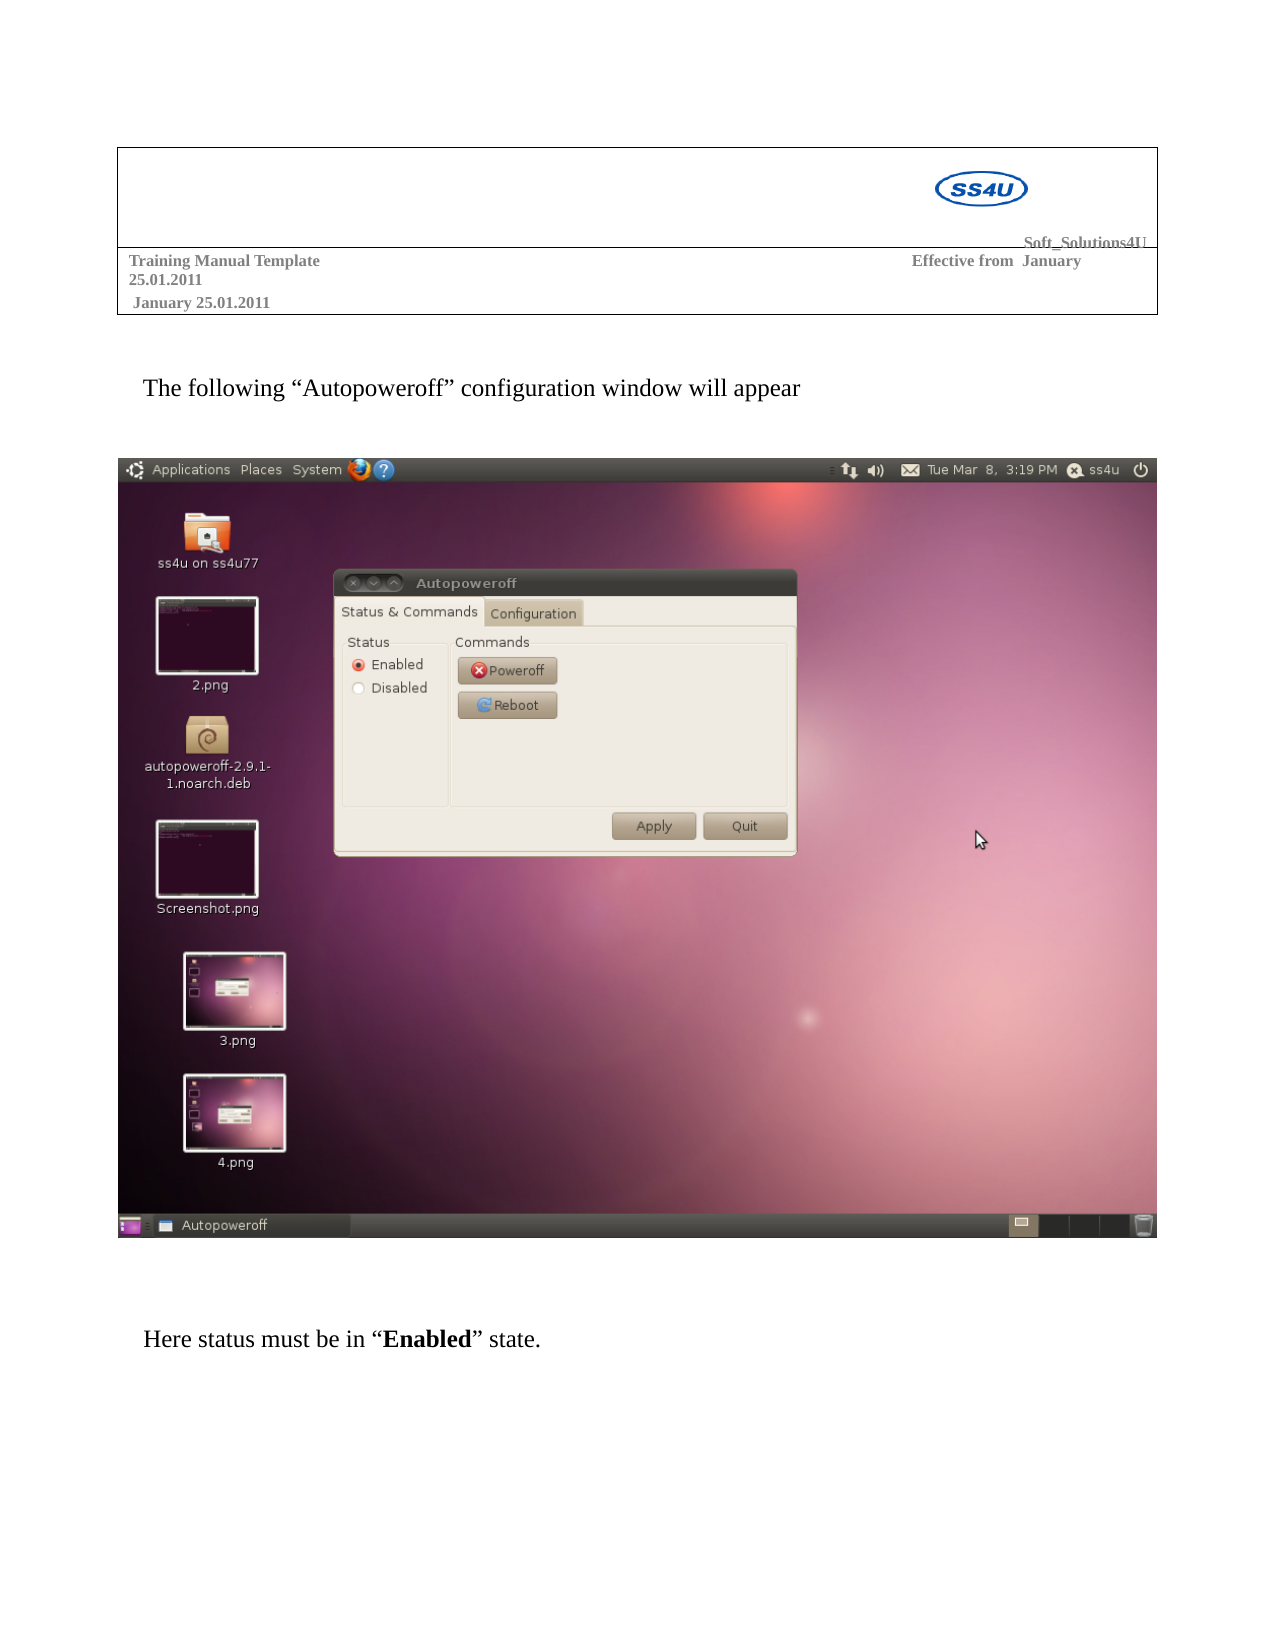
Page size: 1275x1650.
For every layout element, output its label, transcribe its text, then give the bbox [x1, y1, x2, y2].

table_cell Training Manual Template Effective from January 25.01.2011 January 25.01.2011 [118, 248, 1157, 314]
picture [118, 458, 1157, 1238]
picture [926, 169, 1118, 207]
text The following “Autopoweroff” configuration window will appear [118, 373, 1157, 401]
table_header Soft_Solutions4U Quality System Procedure [118, 148, 1157, 247]
text Here status must be in “Enabled” state. [118, 1324, 1157, 1353]
